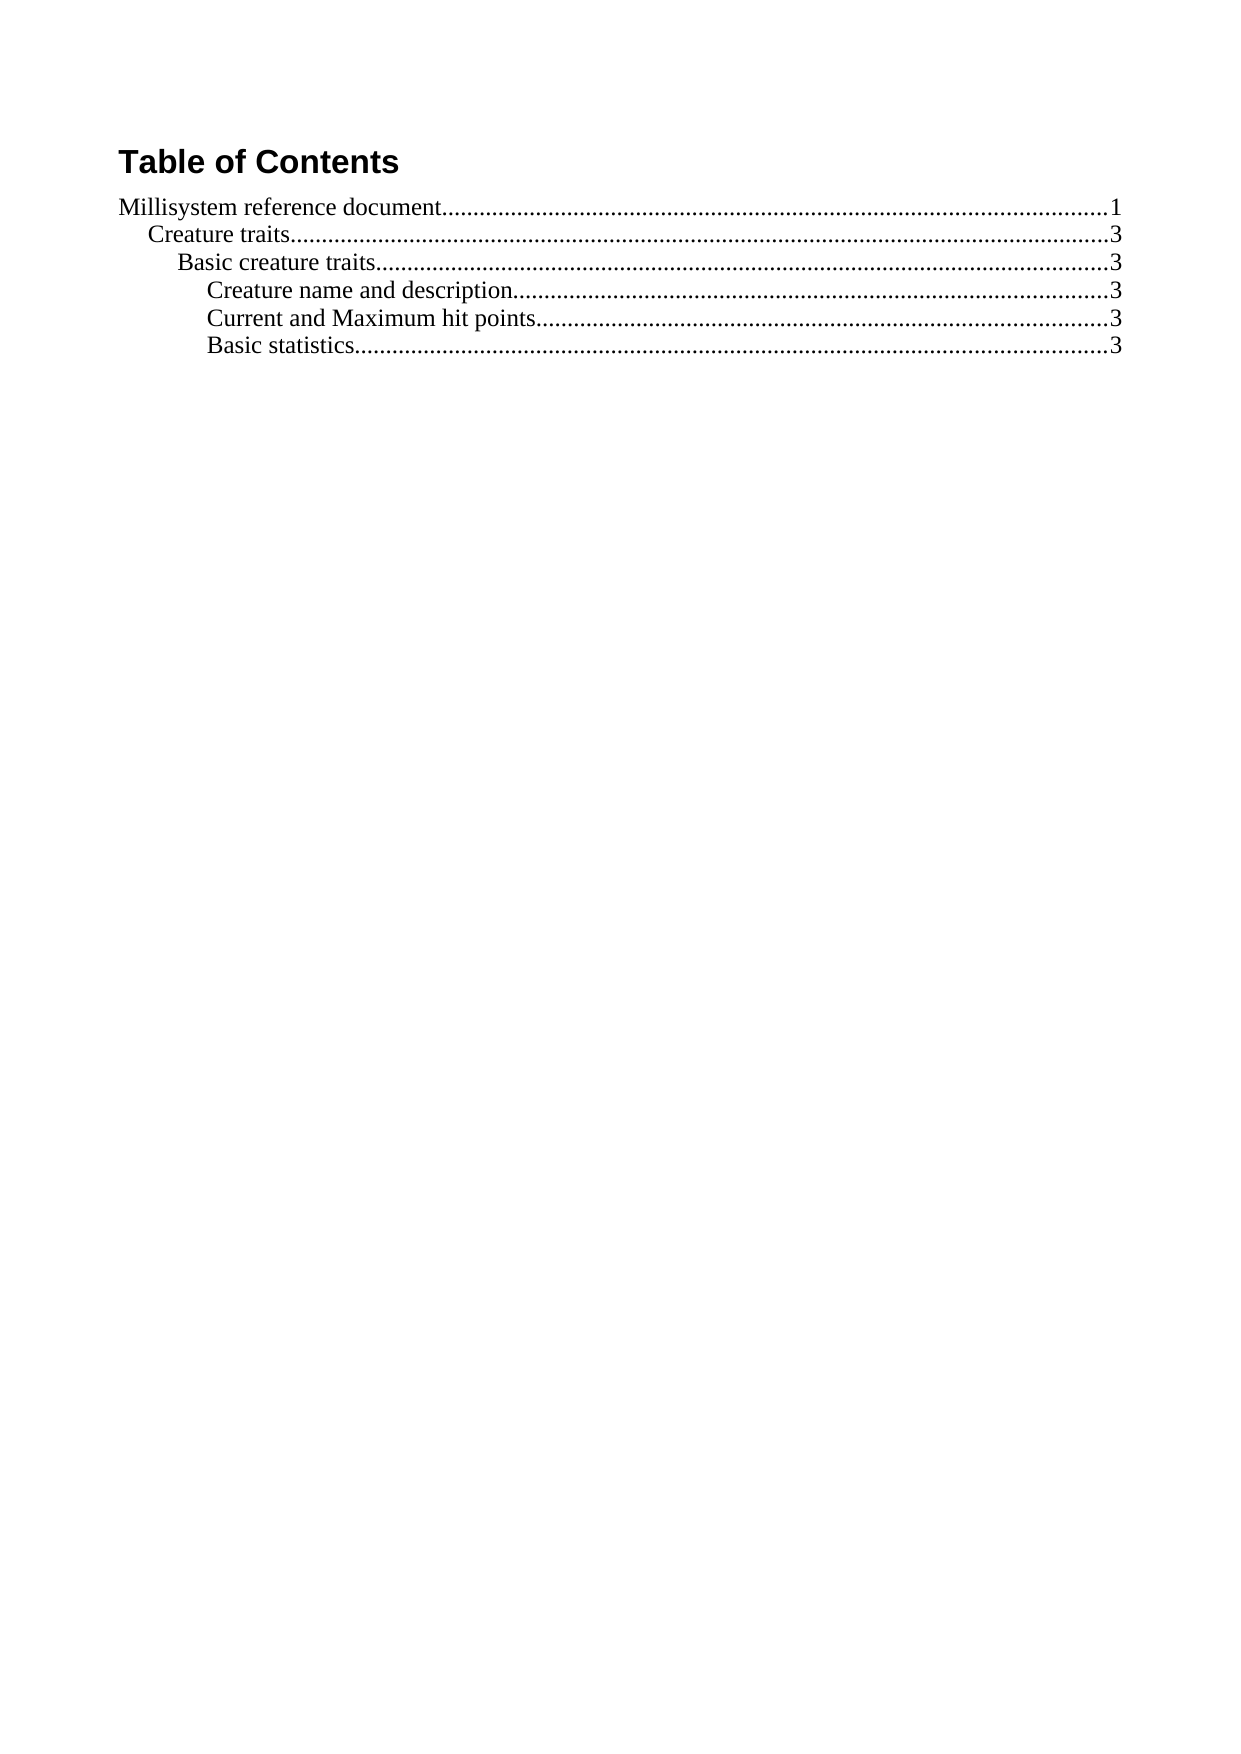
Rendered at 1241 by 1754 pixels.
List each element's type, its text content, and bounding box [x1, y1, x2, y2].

text Creature name and description 3 [207, 276, 1122, 304]
subtitle Table of Contents [118, 143, 1122, 180]
text Millisystem reference document 1 [118, 193, 1122, 221]
text Basic statistics 3 [207, 331, 1122, 359]
text Basic creature traits 3 [177, 248, 1122, 276]
text Current and Maximum hit points 3 [207, 304, 1122, 331]
text Creature traits 3 [148, 221, 1122, 248]
